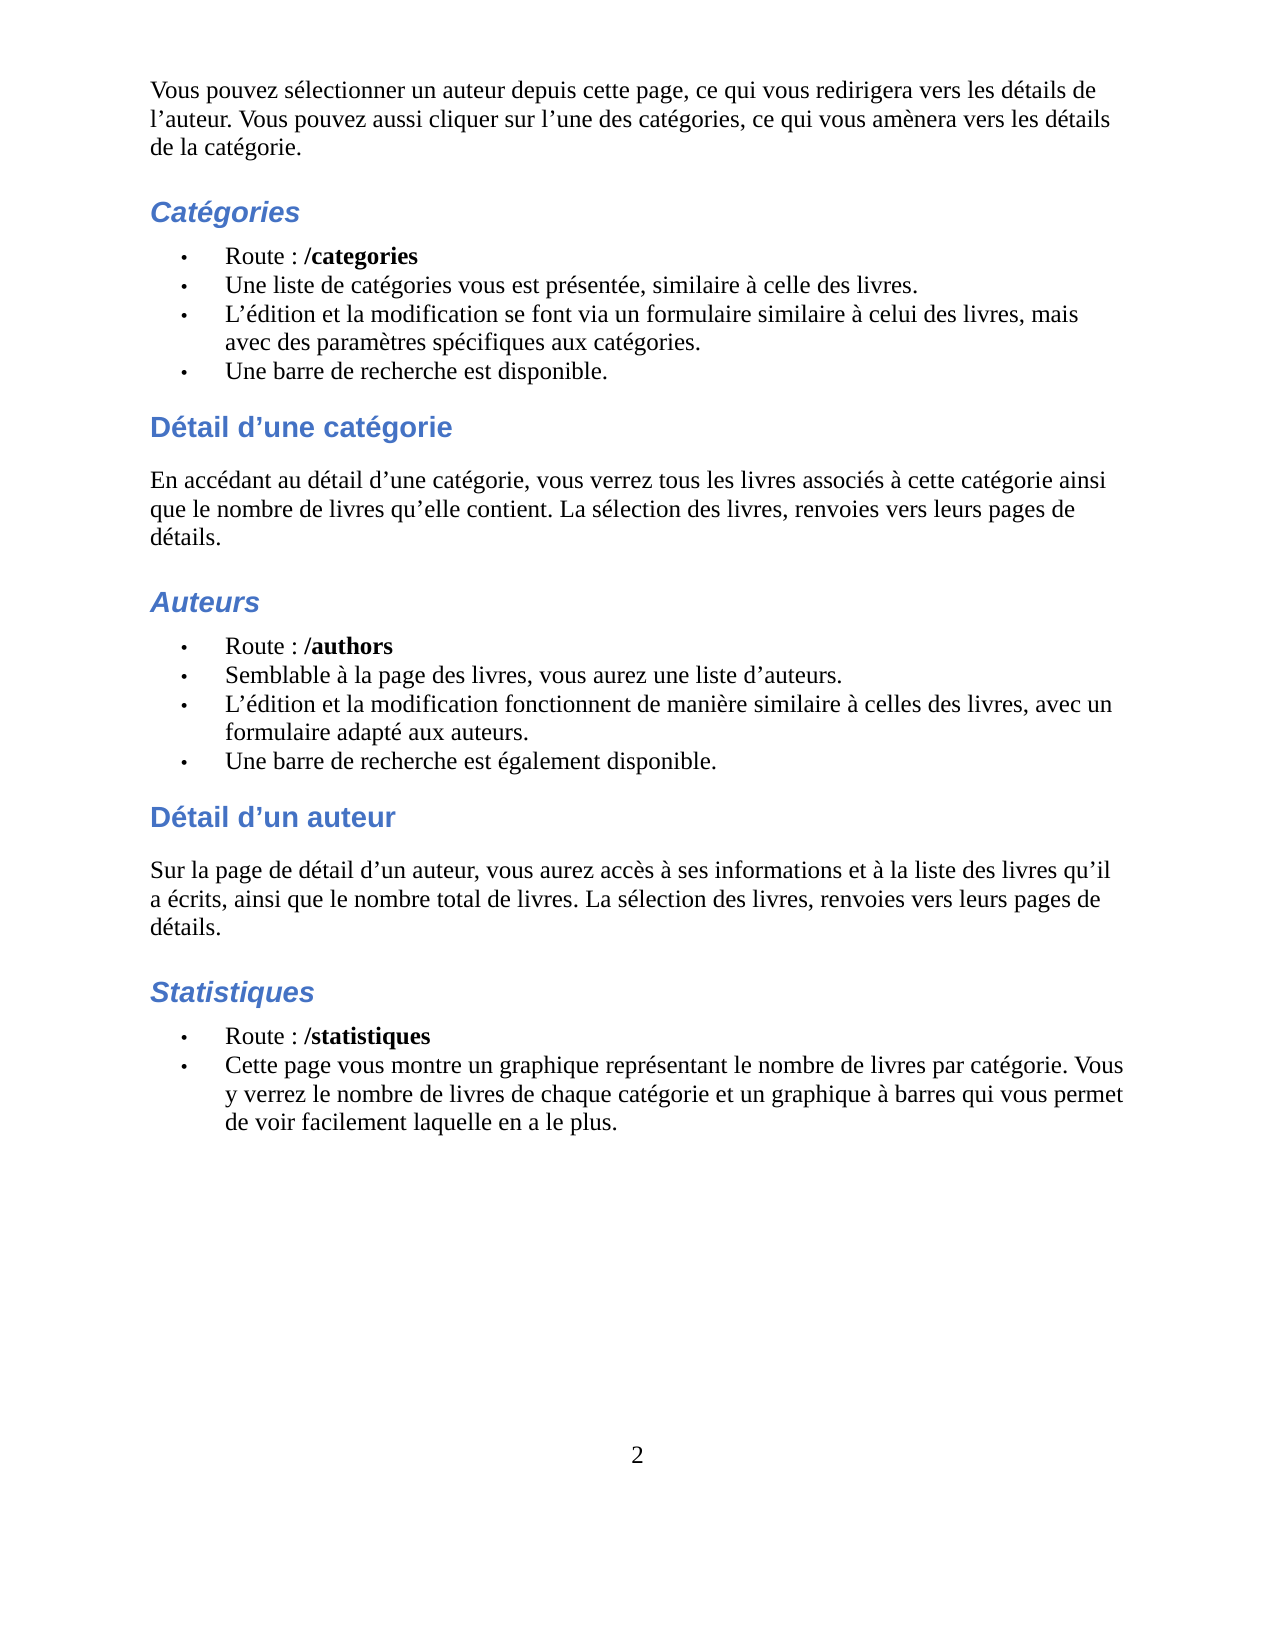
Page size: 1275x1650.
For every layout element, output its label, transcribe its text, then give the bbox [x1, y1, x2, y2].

list Route : /authors [187, 631, 1125, 660]
subtitle Statistiques [150, 975, 1125, 1009]
subtitle Détail d’une catégorie [150, 410, 1125, 443]
list Une barre de recherche est également disponible. [187, 746, 1125, 775]
text En accédant au détail d’une catégorie, vous verrez tous les livres associés à cette catégorie ainsi que le nombre de livres qu’elle contient. La sélection des livres, renvoies vers leurs pages de détails. [150, 465, 1125, 551]
list Route : /categories [187, 241, 1125, 270]
list Cette page vous montre un graphique représentant le nombre de livres par catégorie. Vous y verrez le nombre de livres de chaque catégorie et un graphique à barres qui vous permet de voir facilement laquelle en a le plus. [187, 1050, 1125, 1136]
list Une barre de recherche est disponible. [187, 356, 1125, 385]
subtitle Auteurs [150, 585, 1125, 619]
text Sur la page de détail d’un auteur, vous aurez accès à ses informations et à la liste des livres qu’il a écrits, ainsi que le nombre total de livres. La sélection des livres, renvoies vers leurs pages de détails. [150, 855, 1125, 941]
list Route : /statistiques [187, 1021, 1125, 1050]
list Une liste de catégories vous est présentée, similaire à celle des livres. [187, 270, 1125, 299]
list L’édition et la modification se font via un formulaire similaire à celui des livres, mais avec des paramètres spécifiques aux catégories. [187, 299, 1125, 356]
list Semblable à la page des livres, vous aurez une liste d’auteurs. [187, 660, 1125, 689]
text Vous pouvez sélectionner un auteur depuis cette page, ce qui vous redirigera vers les détails de l’auteur. Vous pouvez aussi cliquer sur l’une des catégories, ce qui vous amènera vers les détails de la catégorie. [150, 75, 1125, 161]
subtitle Catégories [150, 195, 1125, 229]
subtitle Détail d’un auteur [150, 800, 1125, 833]
list L’édition et la modification fonctionnent de manière similaire à celles des livres, avec un formulaire adapté aux auteurs. [187, 689, 1125, 746]
